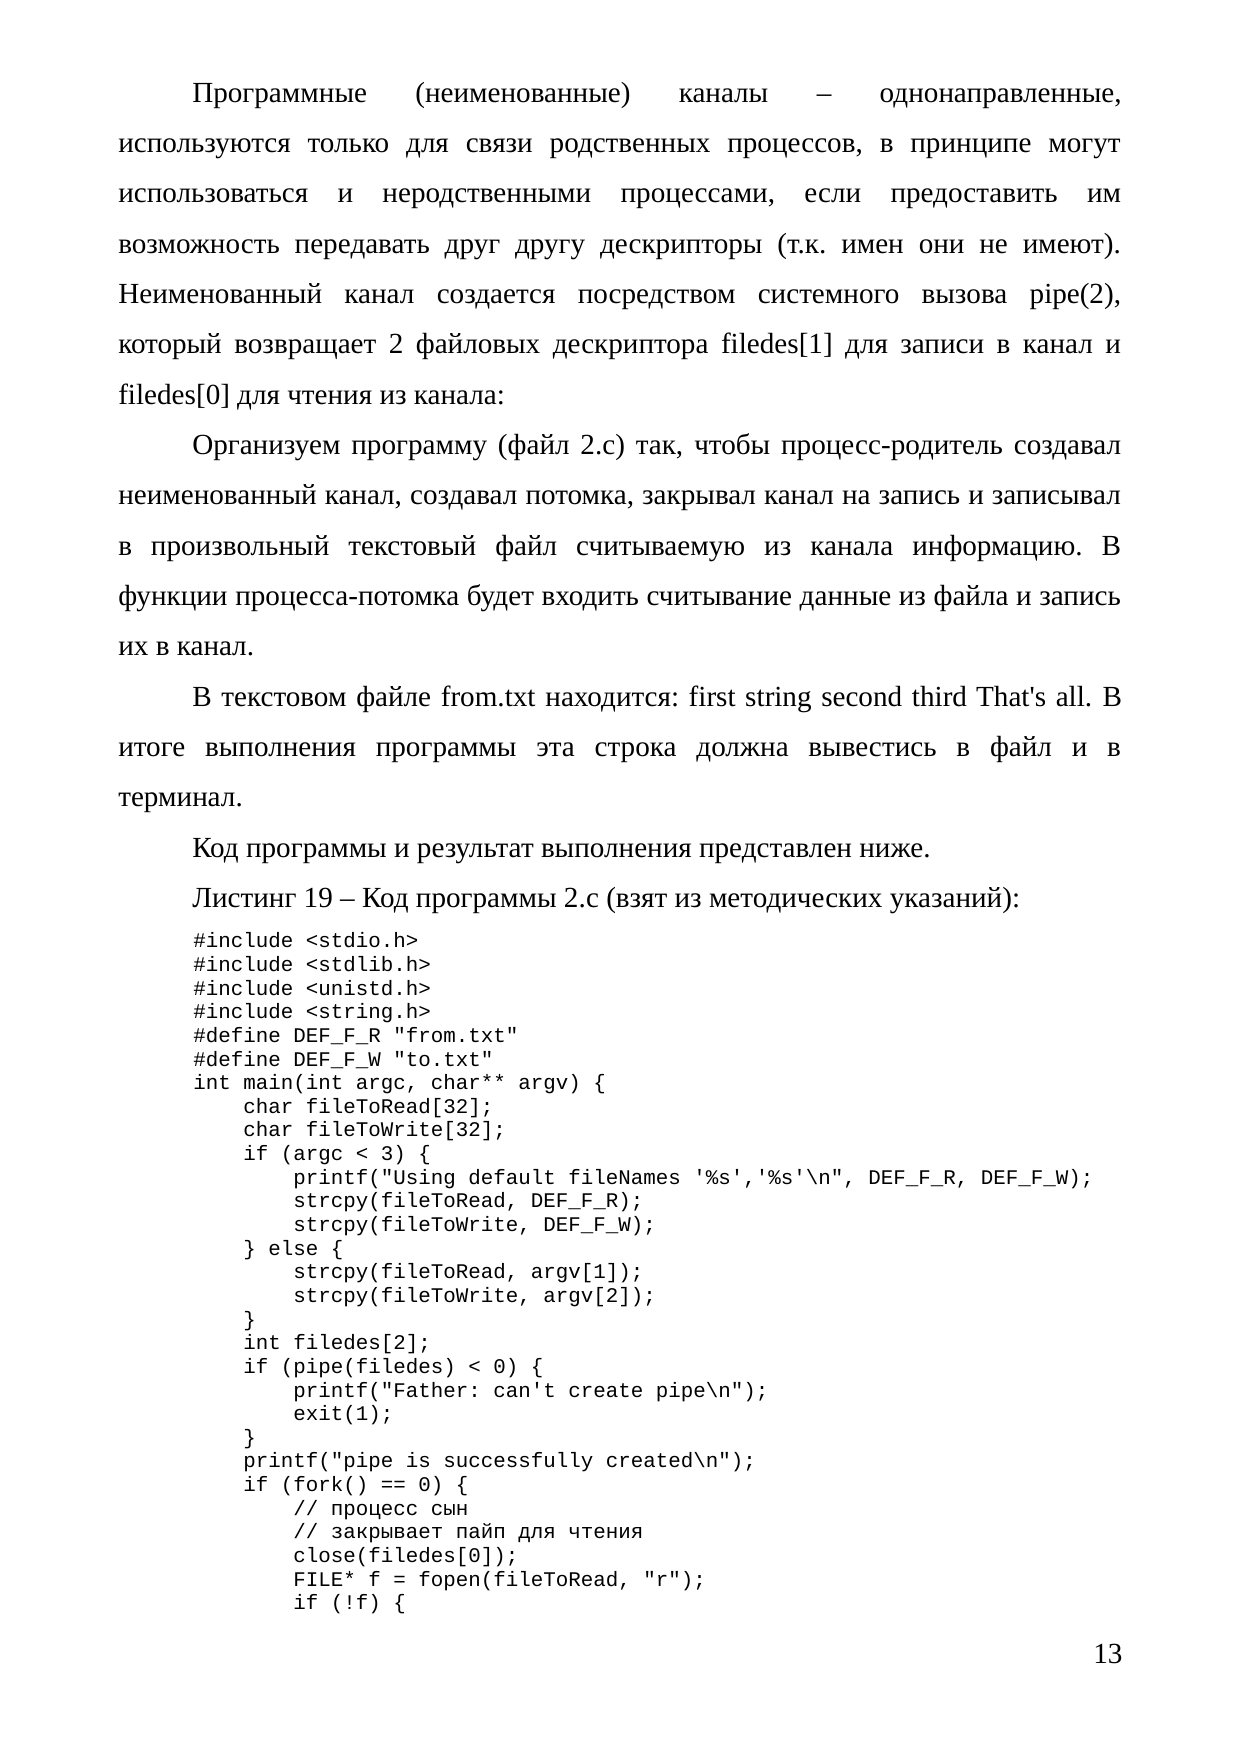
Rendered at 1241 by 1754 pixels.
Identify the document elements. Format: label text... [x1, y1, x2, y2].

text FILE* f = fopen(fileToRead, "r"); [193, 1569, 1122, 1592]
text printf("Father: can't create pipe\n"); [193, 1379, 1122, 1403]
text close(filedes[0]); [193, 1545, 1122, 1569]
text Код программы и результат выполнения представлен ниже. [118, 830, 1122, 863]
text #define DEF_F_R "from.txt" [193, 1025, 1122, 1048]
text strcpy(fileToRead, DEF_F_R); [193, 1190, 1122, 1214]
text char fileToRead[32]; [193, 1096, 1122, 1119]
text В текстовом файле from.txt находится: first string second third That's all. В итоге выполнения программы эта строка должна вывестись в файл и в терминал. [118, 679, 1122, 813]
text exit(1); [193, 1403, 1122, 1427]
text #include <string.h> [193, 1001, 1122, 1025]
text } [193, 1309, 1122, 1332]
text #include <stdio.h> [193, 930, 1122, 954]
text if (!f) { [193, 1592, 1122, 1616]
text int filedes[2]; [193, 1332, 1122, 1356]
text int main(int argc, char** argv) { [193, 1072, 1122, 1096]
text // процесс сын [193, 1498, 1122, 1521]
text } else { [193, 1238, 1122, 1261]
text } [193, 1427, 1122, 1451]
text if (argc < 3) { [193, 1143, 1122, 1167]
text #include <unistd.h> [193, 978, 1122, 1001]
text if (pipe(filedes) < 0) { [193, 1356, 1122, 1379]
text printf("pipe is successfully created\n"); [193, 1451, 1122, 1474]
text #define DEF_F_W "to.txt" [193, 1048, 1122, 1072]
text strcpy(fileToWrite, argv[2]); [193, 1285, 1122, 1309]
text strcpy(fileToWrite, DEF_F_W); [193, 1214, 1122, 1238]
text Листинг 19 – Код программы 2.c (взят из методических указаний): [118, 880, 1122, 913]
text strcpy(fileToRead, argv[1]); [193, 1261, 1122, 1285]
text #include <stdlib.h> [193, 954, 1122, 978]
text // закрывает пайп для чтения [193, 1521, 1122, 1545]
text if (fork() == 0) { [193, 1474, 1122, 1498]
text Организуем программу (файл 2.c) так, чтобы процесс-родитель создавал неименованный канал, создавал потомка, закрывал канал на запись и записывал в произвольный текстовый файл считываемую из канала информацию. В функции процесса-потомка будет входить считывание данные из файла и запись их в канал. [118, 427, 1122, 662]
text printf("Using default fileNames '%s','%s'\n", DEF_F_R, DEF_F_W); [193, 1167, 1122, 1190]
text Программные (неименованные) каналы – однонаправленные, используются только для связи родственных процессов, в принципе могут использоваться и неродственными процессами, если предоставить им возможность передавать друг другу дескрипторы (т.к. имен они не имеют). Неименованный канал создается посредством системного вызова pipe(2), который возвращает 2 файловых дескриптора filedes[1] для записи в канал и filedes[0] для чтения из канала: [118, 75, 1122, 410]
text char fileToWrite[32]; [193, 1119, 1122, 1143]
